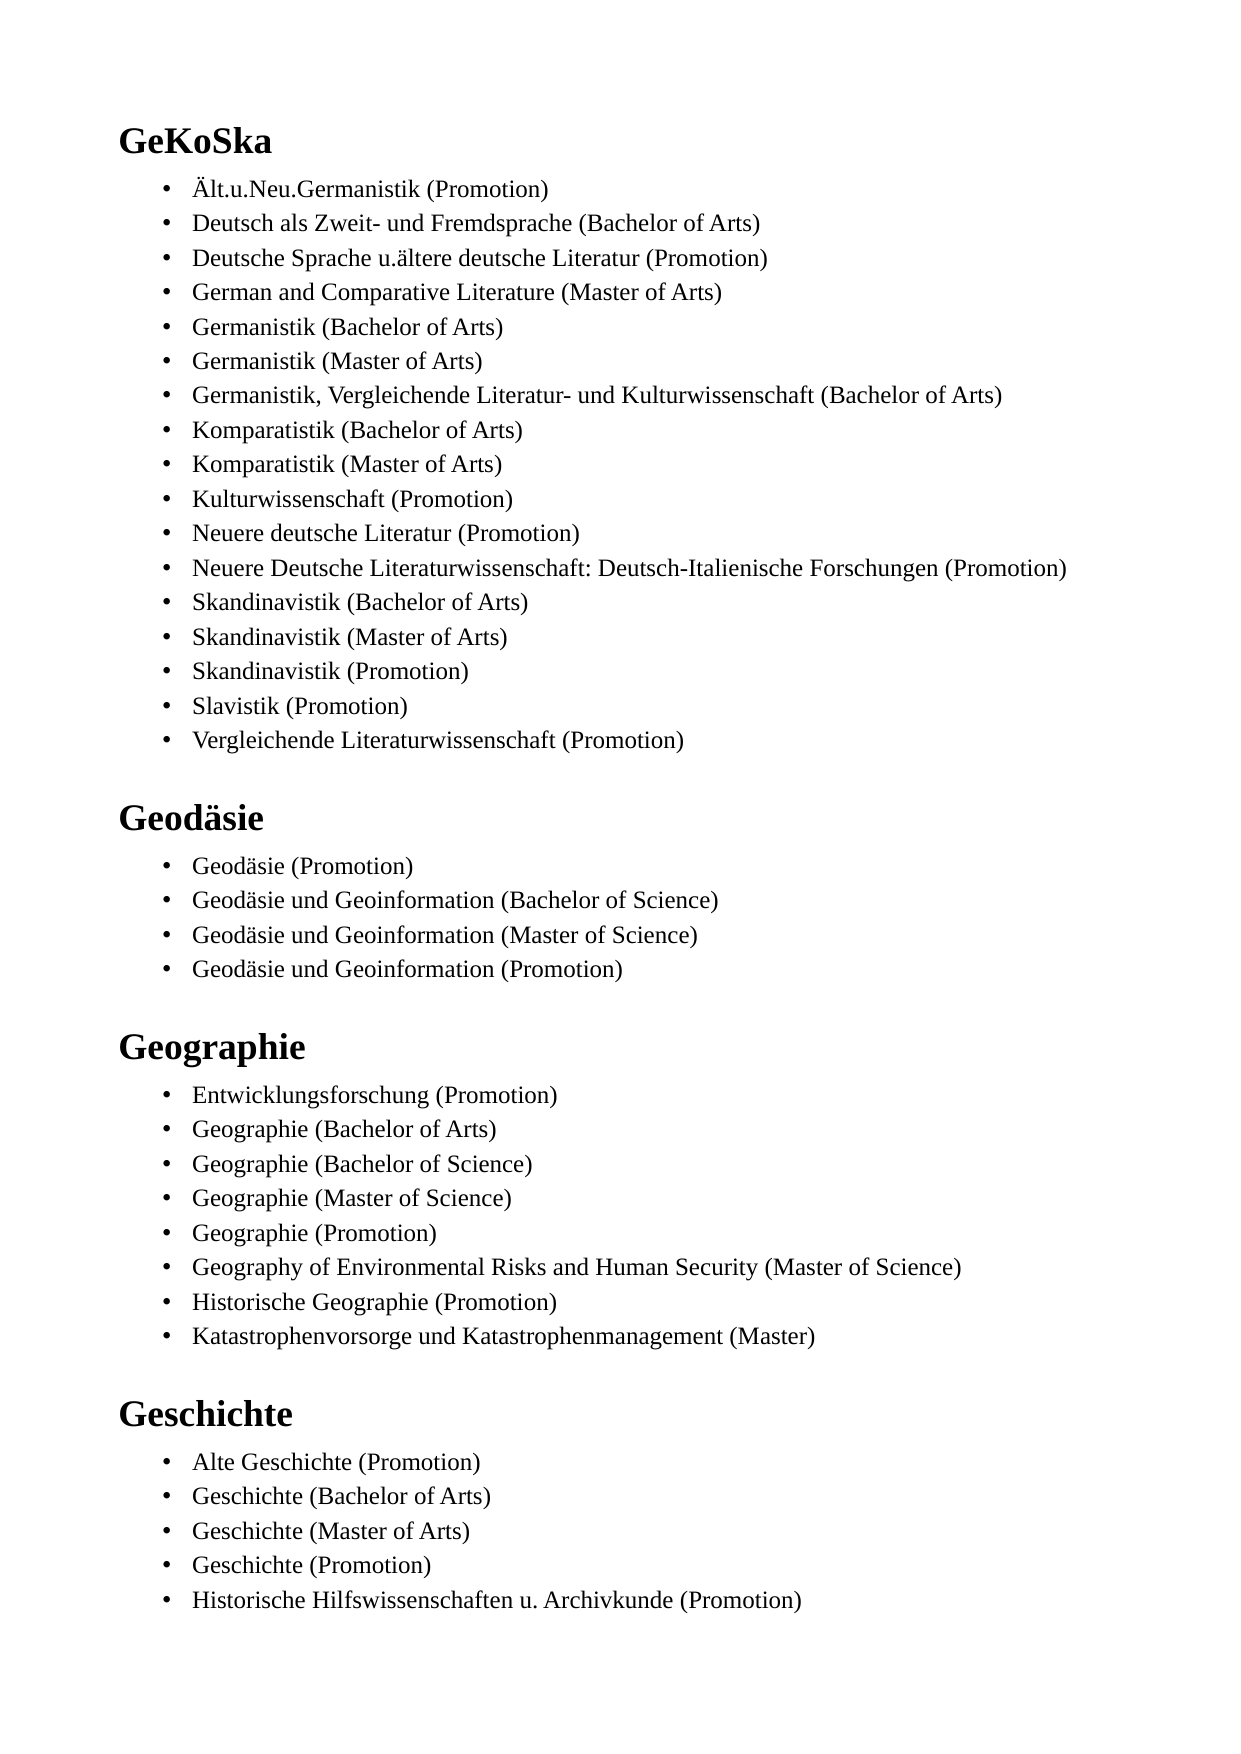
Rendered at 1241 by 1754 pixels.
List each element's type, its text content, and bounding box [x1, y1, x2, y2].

list Geographie (Bachelor of Science) [162, 1149, 1122, 1178]
list Historische Hilfswissenschaften u. Archivkunde (Promotion) [162, 1585, 1122, 1613]
list Historische Geographie (Promotion) [162, 1287, 1122, 1316]
subtitle Geodäsie [118, 795, 1122, 838]
list Geschichte (Promotion) [162, 1550, 1122, 1579]
list Ält.u.Neu.Germanistik (Promotion) [162, 174, 1122, 202]
list Skandinavistik (Promotion) [162, 656, 1122, 685]
list Komparatistik (Master of Arts) [162, 449, 1122, 478]
list Skandinavistik (Bachelor of Arts) [162, 587, 1122, 616]
list Neuere Deutsche Literaturwissenschaft: Deutsch-Italienische Forschungen (Promotion) [162, 553, 1122, 582]
list Alte Geschichte (Promotion) [162, 1447, 1122, 1476]
list Geographie (Promotion) [162, 1218, 1122, 1247]
list Geschichte (Bachelor of Arts) [162, 1481, 1122, 1510]
list Katastrophenvorsorge und Katastrophenmanagement (Master) [162, 1321, 1122, 1350]
list Vergleichende Literaturwissenschaft (Promotion) [162, 725, 1122, 754]
list Germanistik, Vergleichende Literatur- und Kulturwissenschaft (Bachelor of Arts) [162, 381, 1122, 409]
list Skandinavistik (Master of Arts) [162, 622, 1122, 651]
list Germanistik (Master of Arts) [162, 346, 1122, 375]
list Germanistik (Bachelor of Arts) [162, 312, 1122, 340]
list Komparatistik (Bachelor of Arts) [162, 415, 1122, 444]
list Geodäsie und Geoinformation (Bachelor of Science) [162, 885, 1122, 914]
list German and Comparative Literature (Master of Arts) [162, 277, 1122, 306]
list Geodäsie (Promotion) [162, 851, 1122, 880]
subtitle Geschichte [118, 1391, 1122, 1434]
subtitle Geographie [118, 1024, 1122, 1067]
list Geographie (Master of Science) [162, 1183, 1122, 1212]
list Geodäsie und Geoinformation (Master of Science) [162, 920, 1122, 949]
list Geographie (Bachelor of Arts) [162, 1114, 1122, 1143]
list Deutsche Sprache u.ältere deutsche Literatur (Promotion) [162, 243, 1122, 271]
list Deutsch als Zweit- und Fremdsprache (Bachelor of Arts) [162, 208, 1122, 237]
list Geschichte (Master of Arts) [162, 1516, 1122, 1544]
list Neuere deutsche Literatur (Promotion) [162, 518, 1122, 547]
list Kulturwissenschaft (Promotion) [162, 484, 1122, 513]
list Entwicklungsforschung (Promotion) [162, 1080, 1122, 1109]
list Slavistik (Promotion) [162, 691, 1122, 720]
list Geography of Environmental Risks and Human Security (Master of Science) [162, 1252, 1122, 1281]
subtitle GeKoSka [118, 118, 1122, 161]
list Geodäsie und Geoinformation (Promotion) [162, 954, 1122, 983]
